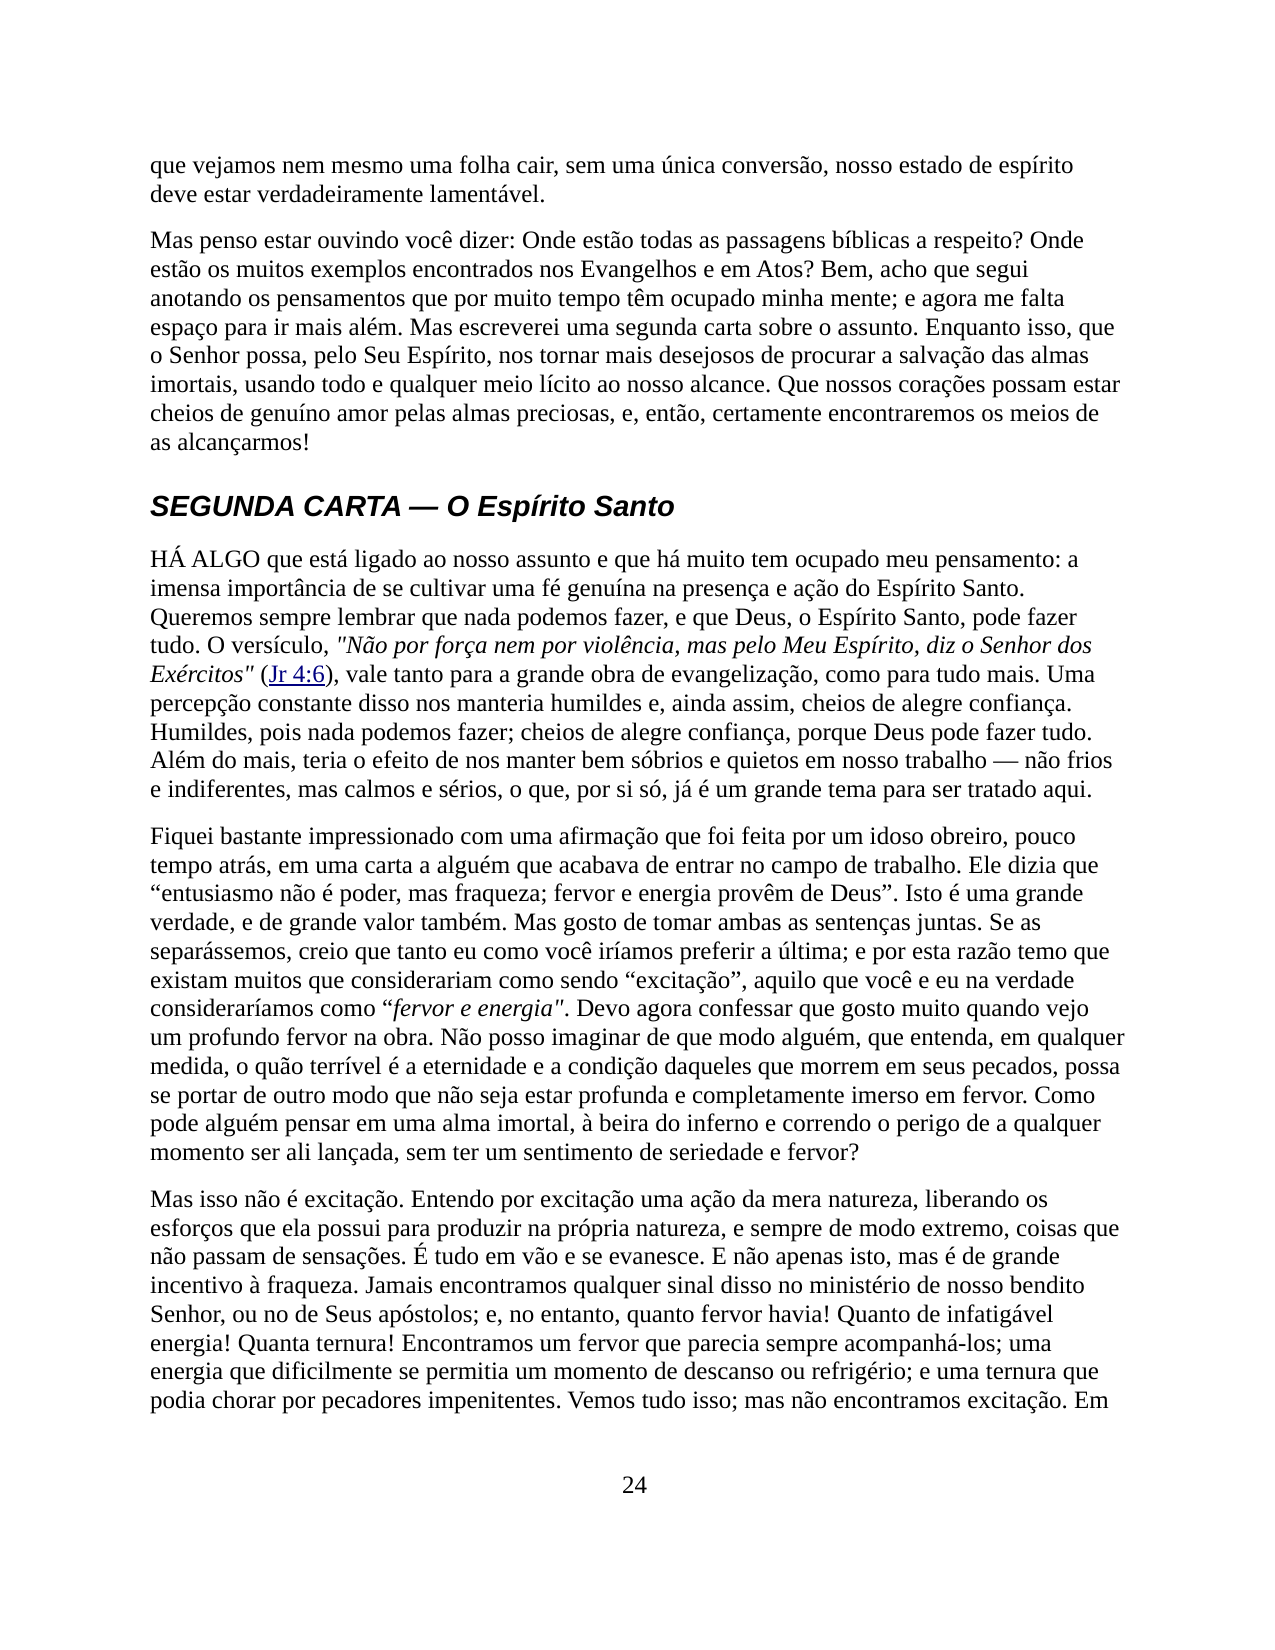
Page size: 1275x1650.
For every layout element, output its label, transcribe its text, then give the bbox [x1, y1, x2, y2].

text Fiquei bastante impressionado com uma afirmação que foi feita por um idoso obreiro, pouco tempo atrás, em uma carta a alguém que acabava de entrar no campo de trabalho. Ele dizia que “entusiasmo não é poder, mas fraqueza; fervor e energia provêm de Deus”. Isto é uma grande verdade, e de grande valor também. Mas gosto de tomar ambas as sentenças juntas. Se as separássemos, creio que tanto eu como você iríamos preferir a última; e por esta razão temo que existam muitos que considerariam como sendo “excitação”, aquilo que você e eu na verdade consideraríamos como “fervor e energia". Devo agora confessar que gosto muito quando vejo um profundo fervor na obra. Não posso imaginar de que modo alguém, que entenda, em qualquer medida, o quão terrível é a eternidade e a condição daqueles que morrem em seus pecados, possa se portar de outro modo que não seja estar profunda e completamente imerso em fervor. Como pode alguém pensar em uma alma imortal, à beira do inferno e correndo o perigo de a qualquer momento ser ali lançada, sem ter um sentimento de seriedade e fervor? [150, 821, 1125, 1166]
text que vejamos nem mesmo uma folha cair, sem uma única conversão, nosso estado de espírito deve estar verdadeiramente lamentável. [150, 150, 1125, 207]
text HÁ ALGO que está ligado ao nosso assunto e que há muito tem ocupado meu pensamento: a imensa importância de se cultivar uma fé genuína na presença e ação do Espírito Santo. Queremos sempre lembrar que nada podemos fazer, e que Deus, o Espírito Santo, pode fazer tudo. O versículo, "Não por força nem por violência, mas pelo Meu Espírito, diz o Senhor dos Exércitos" (Jr 4:6), vale tanto para a grande obra de evangelização, como para tudo mais. Uma percepção constante disso nos manteria humildes e, ainda assim, cheios de alegre confiança. Humildes, pois nada podemos fazer; cheios de alegre confiança, porque Deus pode fazer tudo. Além do mais, teria o efeito de nos manter bem sóbrios e quietos em nosso trabalho — não frios e indiferentes, mas calmos e sérios, o que, por si só, já é um grande tema para ser tratado aqui. [150, 544, 1125, 803]
subtitle SEGUNDA CARTA — O Espírito Santo [150, 489, 1125, 523]
text Mas penso estar ouvindo você dizer: Onde estão todas as passagens bíblicas a respeito? Onde estão os muitos exemplos encontrados nos Evangelhos e em Atos? Bem, acho que segui anotando os pensamentos que por muito tempo têm ocupado minha mente; e agora me falta espaço para ir mais além. Mas escreverei uma segunda carta sobre o assunto. Enquanto isso, que o Senhor possa, pelo Seu Espírito, nos tornar mais desejosos de procurar a salvação das almas imortais, usando todo e qualquer meio lícito ao nosso alcance. Que nossos corações possam estar cheios de genuíno amor pelas almas preciosas, e, então, certamente encontraremos os meios de as alcançarmos! [150, 225, 1125, 455]
text Mas isso não é excitação. Entendo por excitação uma ação da mera natureza, liberando os esforços que ela possui para produzir na própria natureza, e sempre de modo extremo, coisas que não passam de sensações. É tudo em vão e se evanesce. E não apenas isto, mas é de grande incentivo à fraqueza. Jamais encontramos qualquer sinal disso no ministério de nosso bendito Senhor, ou no de Seus apóstolos; e, no entanto, quanto fervor havia! Quanto de infatigável energia! Quanta ternura! Encontramos um fervor que parecia sempre acompanhá-los; uma energia que dificilmente se permitia um momento de descanso ou refrigério; e uma ternura que podia chorar por pecadores impenitentes. Vemos tudo isso; mas não encontramos excitação. Em [150, 1184, 1125, 1414]
